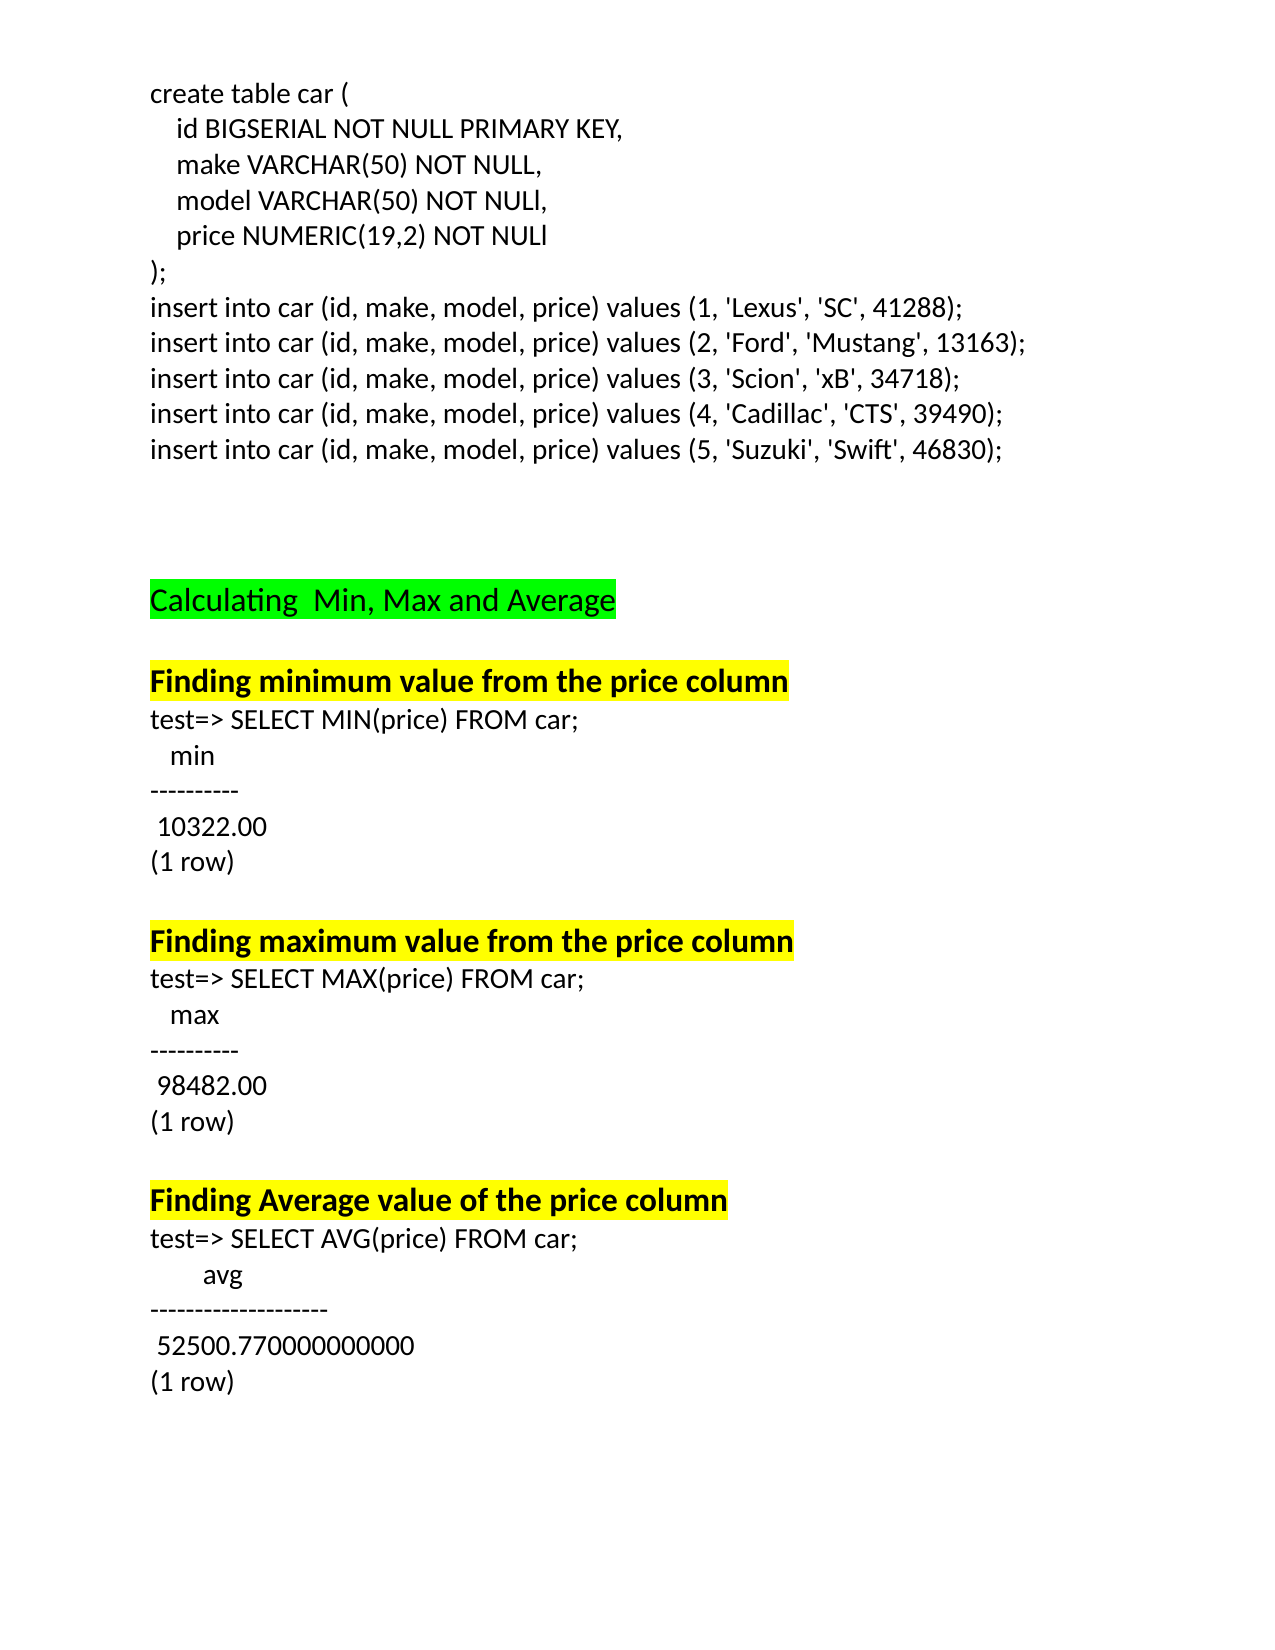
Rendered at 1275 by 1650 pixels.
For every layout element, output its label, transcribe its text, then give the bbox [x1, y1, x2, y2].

text test=> SELECT AVG(price) FROM car; [150, 1220, 1125, 1256]
text ---------- [150, 772, 1125, 808]
text 52500.770000000000 [150, 1327, 1125, 1363]
text ---------- [150, 1032, 1125, 1067]
text 98482.00 [150, 1067, 1125, 1103]
text (1 row) [150, 843, 1125, 879]
text insert into car (id, make, model, price) values (5, 'Suzuki', 'Swift', 46830); [150, 431, 1125, 467]
text model VARCHAR(50) NOT NULl, [150, 182, 1125, 217]
text create table car ( [150, 75, 1125, 111]
text -------------------- [150, 1291, 1125, 1327]
text id BIGSERIAL NOT NULL PRIMARY KEY, [150, 111, 1125, 146]
text Finding maximum value from the price column [150, 920, 1125, 961]
text make VARCHAR(50) NOT NULL, [150, 146, 1125, 182]
text insert into car (id, make, model, price) values (4, 'Cadillac', 'CTS', 39490); [150, 396, 1125, 431]
text (1 row) [150, 1103, 1125, 1139]
text 10322.00 [150, 808, 1125, 843]
text (1 row) [150, 1363, 1125, 1398]
text insert into car (id, make, model, price) values (3, 'Scion', 'xB', 34718); [150, 360, 1125, 396]
text price NUMERIC(19,2) NOT NULl [150, 217, 1125, 253]
text Finding Average value of the price column [150, 1179, 1125, 1220]
text insert into car (id, make, model, price) values (1, 'Lexus', 'SC', 41288); [150, 289, 1125, 324]
text test=> SELECT MAX(price) FROM car; [150, 961, 1125, 996]
text Calculating Min, Max and Average [150, 579, 1125, 619]
text avg [150, 1256, 1125, 1291]
text insert into car (id, make, model, price) values (2, 'Ford', 'Mustang', 13163); [150, 324, 1125, 360]
text ); [150, 253, 1125, 289]
text min [150, 737, 1125, 772]
text Finding minimum value from the price column [150, 660, 1125, 701]
text test=> SELECT MIN(price) FROM car; [150, 701, 1125, 737]
text max [150, 996, 1125, 1032]
